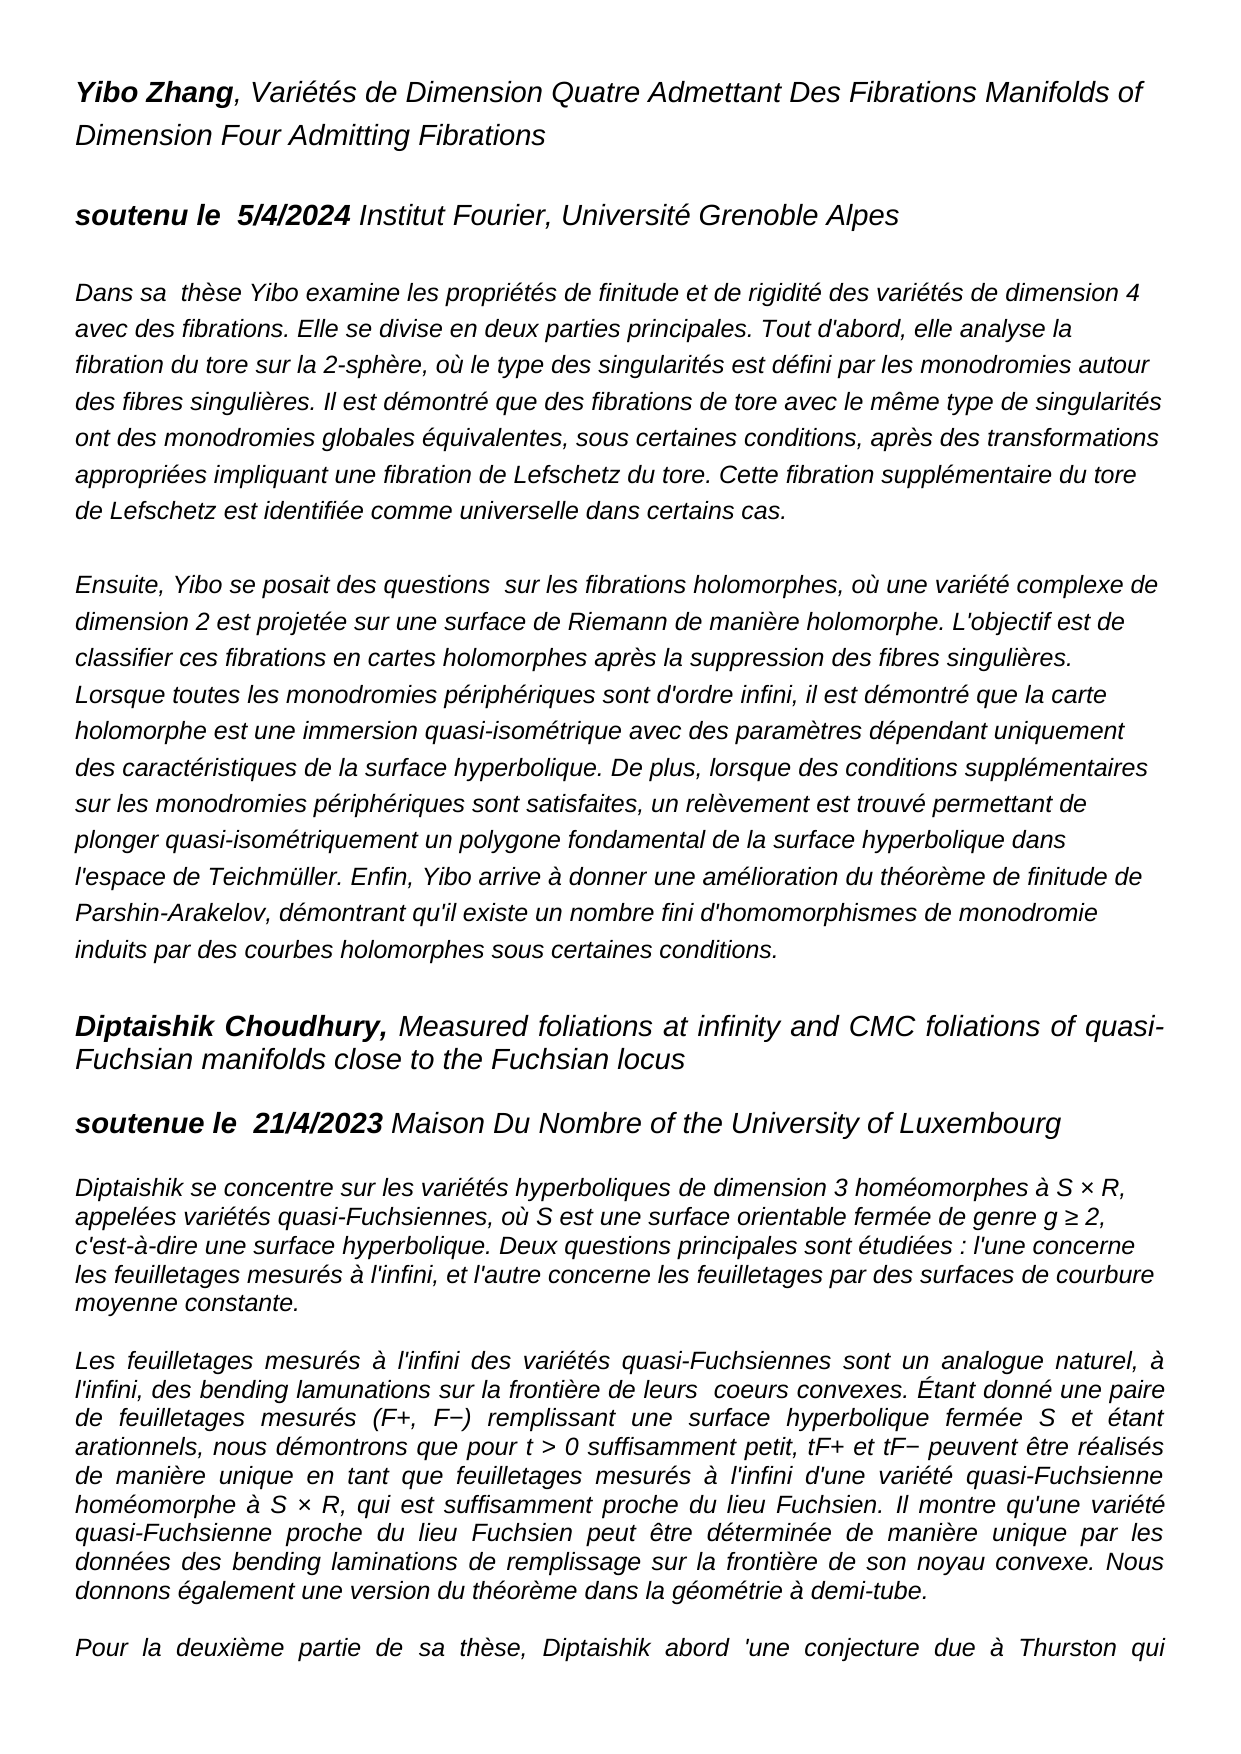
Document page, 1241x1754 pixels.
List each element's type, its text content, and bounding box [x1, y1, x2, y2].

text soutenu le 5/4/2024 Institut Fourier, Université Grenoble Alpes [75, 197, 1165, 231]
text Yibo Zhang, Variétés de Dimension Quatre Admettant Des Fibrations Manifolds of Dimension Four Admitting Fibrations [75, 75, 1165, 151]
text Diptaishik Choudhury, Measured foliations at infinity and CMC foliations of quasi-Fuchsian manifolds close to the Fuchsian locus [75, 1009, 1166, 1076]
text Les feuilletages mesurés à l'infini des variétés quasi-Fuchsiennes sont un analogue naturel, à l'infini, des bending lamunations sur la frontière de leurs coeurs convexes. Étant donné une paire de feuilletages mesurés (F+, F−) remplissant une surface hyperbolique fermée S et étant arationnels, nous démontrons que pour t > 0 suffisamment petit, tF+ et tF− peuvent être réalisés de manière unique en tant que feuilletages mesurés à l'infini d'une variété quasi-Fuchsienne homéomorphe à S × R, qui est suffisamment proche du lieu Fuchsien. Il montre qu'une variété quasi-Fuchsienne proche du lieu Fuchsien peut être déterminée de manière unique par les données des bending laminations de remplissage sur la frontière de son noyau convexe. Nous donnons également une version du théorème dans la géométrie à demi-tube. [75, 1346, 1166, 1605]
text Pour la deuxième partie de sa thèse, Diptaishik abord 'une conjecture due à Thurston qui [75, 1633, 1166, 1662]
text soutenue le 21/4/2023 Maison Du Nombre of the University of Luxembourg Diptaishik se concentre sur les variétés hyperboliques de dimension 3 homéomorphes à S × R, appelées variétés quasi-Fuchsiennes, où S est une surface orientable fermée de genre g ≥ 2, c'est-à-dire une surface hyperbolique. Deux questions principales sont étudiées : l'une concerne les feuilletages mesurés à l'infini, et l'autre concerne les feuilletages par des surfaces de courbure moyenne constante. [75, 1106, 1166, 1317]
text Ensuite, Yibo se posait des questions sur les fibrations holomorphes, où une variété complexe de dimension 2 est projetée sur une surface de Riemann de manière holomorphe. L'objectif est de classifier ces fibrations en cartes holomorphes après la suppression des fibres singulières. Lorsque toutes les monodromies périphériques sont d'ordre infini, il est démontré que la carte holomorphe est une immersion quasi-isométrique avec des paramètres dépendant uniquement des caractéristiques de la surface hyperbolique. De plus, lorsque des conditions supplémentaires sur les monodromies périphériques sont satisfaites, un relèvement est trouvé permettant de plonger quasi-isométriquement un polygone fondamental de la surface hyperbolique dans l'espace de Teichmüller. Enfin, Yibo arrive à donner une amélioration du théorème de finitude de Parshin-Arakelov, démontrant qu'il existe un nombre fini d'homomorphismes de monodromie induits par des courbes holomorphes sous certaines conditions. [75, 570, 1165, 963]
text Dans sa thèse Yibo examine les propriétés de finitude et de rigidité des variétés de dimension 4 avec des fibrations. Elle se divise en deux parties principales. Tout d'abord, elle analyse la fibration du tore sur la 2-sphère, où le type des singularités est défini par les monodromies autour des fibres singulières. Il est démontré que des fibrations de tore avec le même type de singularités ont des monodromies globales équivalentes, sous certaines conditions, après des transformations appropriées impliquant une fibration de Lefschetz du tore. Cette fibration supplémentaire du tore de Lefschetz est identifiée comme universelle dans certains cas. [75, 277, 1165, 525]
